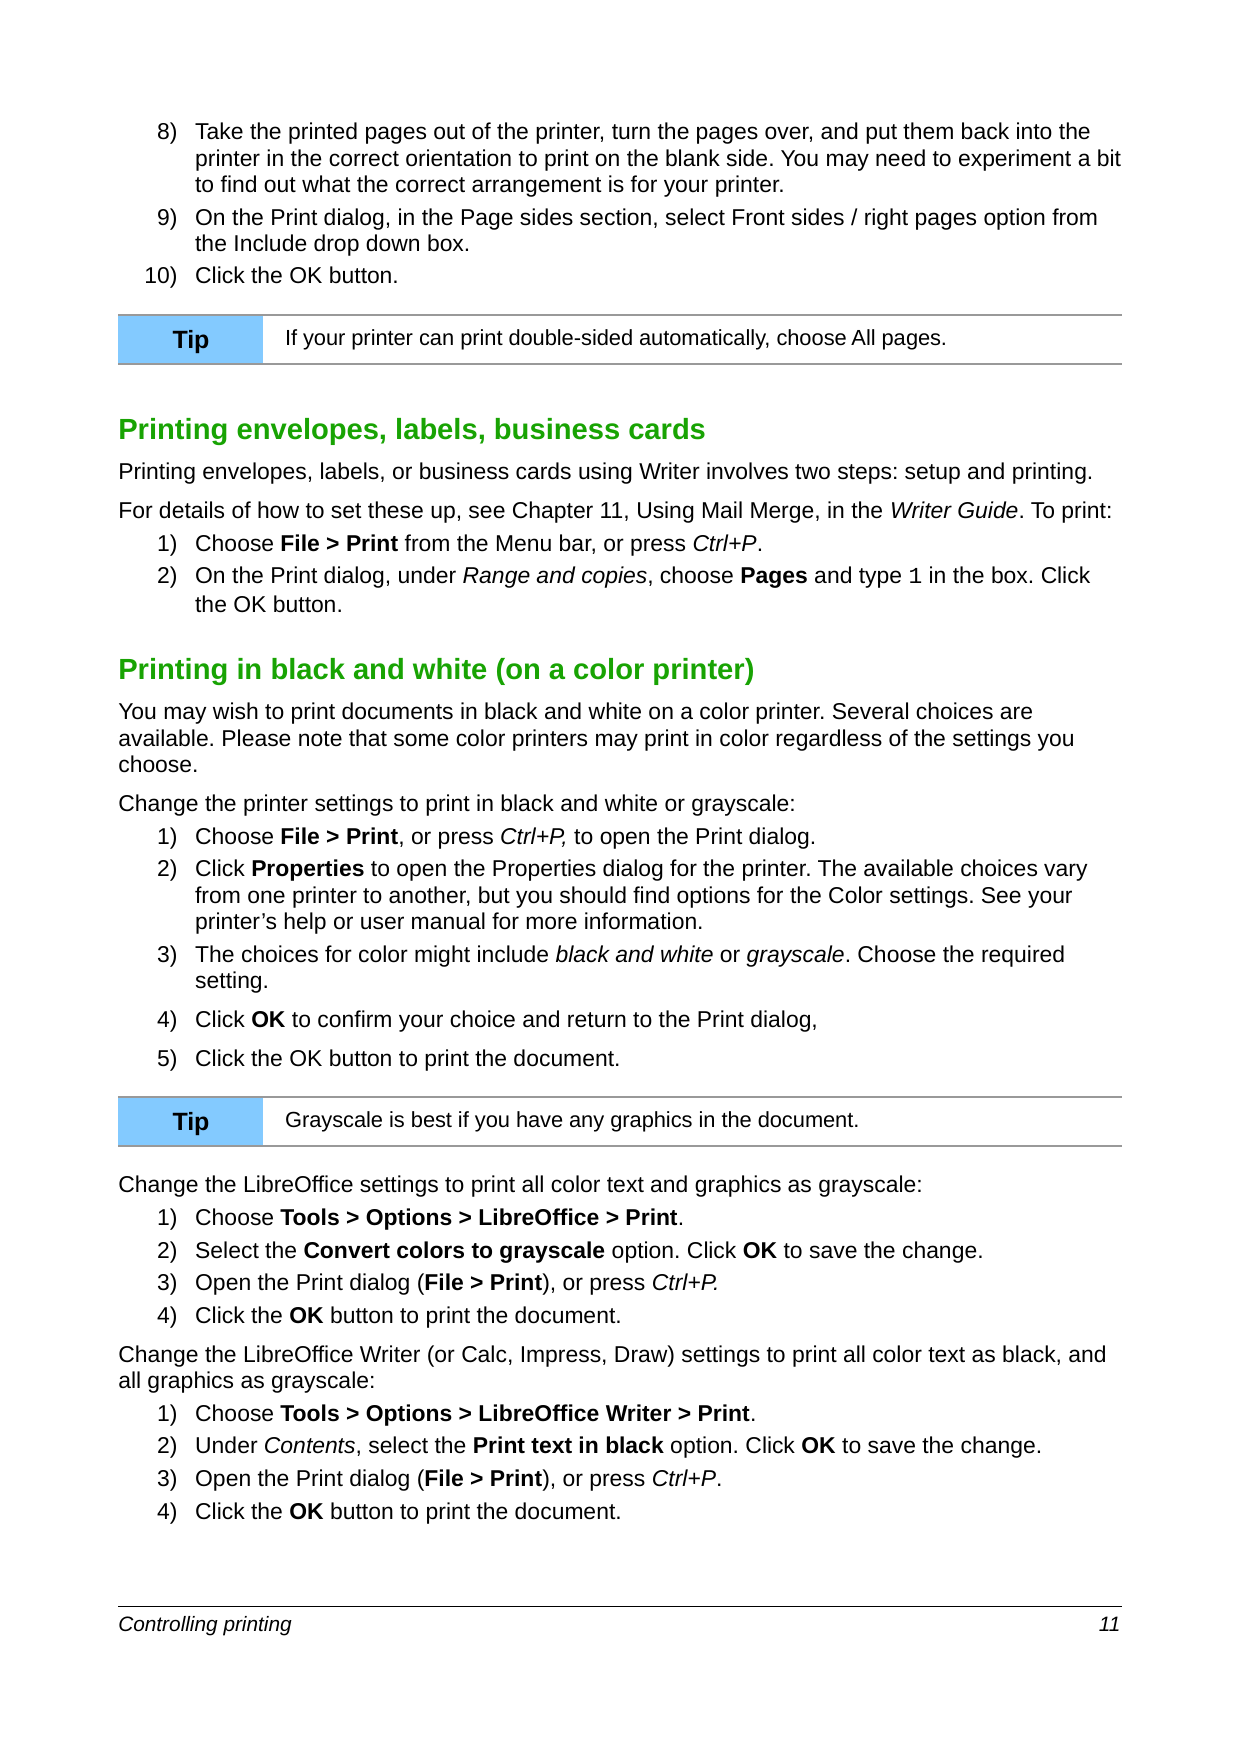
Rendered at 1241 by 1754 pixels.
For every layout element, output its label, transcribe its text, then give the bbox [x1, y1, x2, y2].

list Change the LibreOffice settings to print all color text and graphics as grayscale: [118, 1171, 1122, 1198]
list Change the LibreOffice Writer (or Calc, Impress, Draw) settings to print all color text as black, and all graphics as grayscale: [118, 1341, 1122, 1393]
subtitle Printing envelopes, labels, business cards [118, 412, 1122, 446]
list Under Contents, select the Print text in black option. Click OK to save the change. [177, 1432, 1122, 1459]
list Choose Tools > Options > LibreOffice Writer > Print. [177, 1400, 1122, 1426]
subtitle Printing in black and white (on a color printer) [118, 652, 1122, 686]
text Printing envelopes, labels, or business cards using Writer involves two steps: setup and printing. [118, 458, 1122, 484]
table_header Tip [118, 1098, 263, 1145]
list Click the OK button. [177, 262, 1122, 289]
list On the Print dialog, in the Page sides section, select Front sides / right pages option from the Include drop down box. [177, 203, 1122, 256]
list For details of how to set these up, see Chapter 11, Using Mail Merge, in the Writer Guide. To print: [118, 497, 1122, 523]
table_header Tip [118, 316, 263, 363]
text You may wish to print documents in black and white on a color printer. Several choices are available. Please note that some color printers may print in color regardless of the settings you choose. [118, 698, 1122, 777]
list Click the OK button to print the document. [177, 1045, 1122, 1071]
list Click the OK button to print the document. [177, 1498, 1122, 1524]
list Change the printer settings to print in black and white or grayscale: [118, 790, 1122, 816]
list The choices for color might include black and white or grayscale. Choose the required setting. [177, 941, 1122, 993]
list Choose Tools > Options > LibreOffice > Print. [177, 1204, 1122, 1230]
table_header If your printer can print double-sided automatically, choose All pages. [263, 316, 1122, 363]
list Select the Convert colors to grayscale option. Click OK to save the change. [177, 1237, 1122, 1263]
list On the Print dialog, under Range and copies, choose Pages and type 1 in the box. Click the OK button. [177, 562, 1122, 617]
list Click OK to confirm your choice and return to the Print dialog, [177, 1006, 1122, 1032]
list Click the OK button to print the document. [177, 1302, 1122, 1328]
list Choose File > Print, or press Ctrl+P, to open the Print dialog. [177, 823, 1122, 849]
list Open the Print dialog (File > Print), or press Ctrl+P. [177, 1269, 1122, 1296]
list Choose File > Print from the Menu bar, or press Ctrl+P. [177, 529, 1122, 556]
table_header Grayscale is best if you have any graphics in the document. [264, 1098, 1122, 1145]
list Take the printed pages out of the printer, turn the pages over, and put them back into the printer in the correct orientation to print on the blank side. You may need to experiment a bit to find out what the correct arrangement is for your printer. [177, 118, 1122, 197]
list Click Properties to open the Properties dialog for the printer. The available choices vary from one printer to another, but you should find options for the Color settings. See your printer’s help or user manual for more information. [177, 855, 1122, 934]
list Open the Print dialog (File > Print), or press Ctrl+P. [177, 1465, 1122, 1491]
